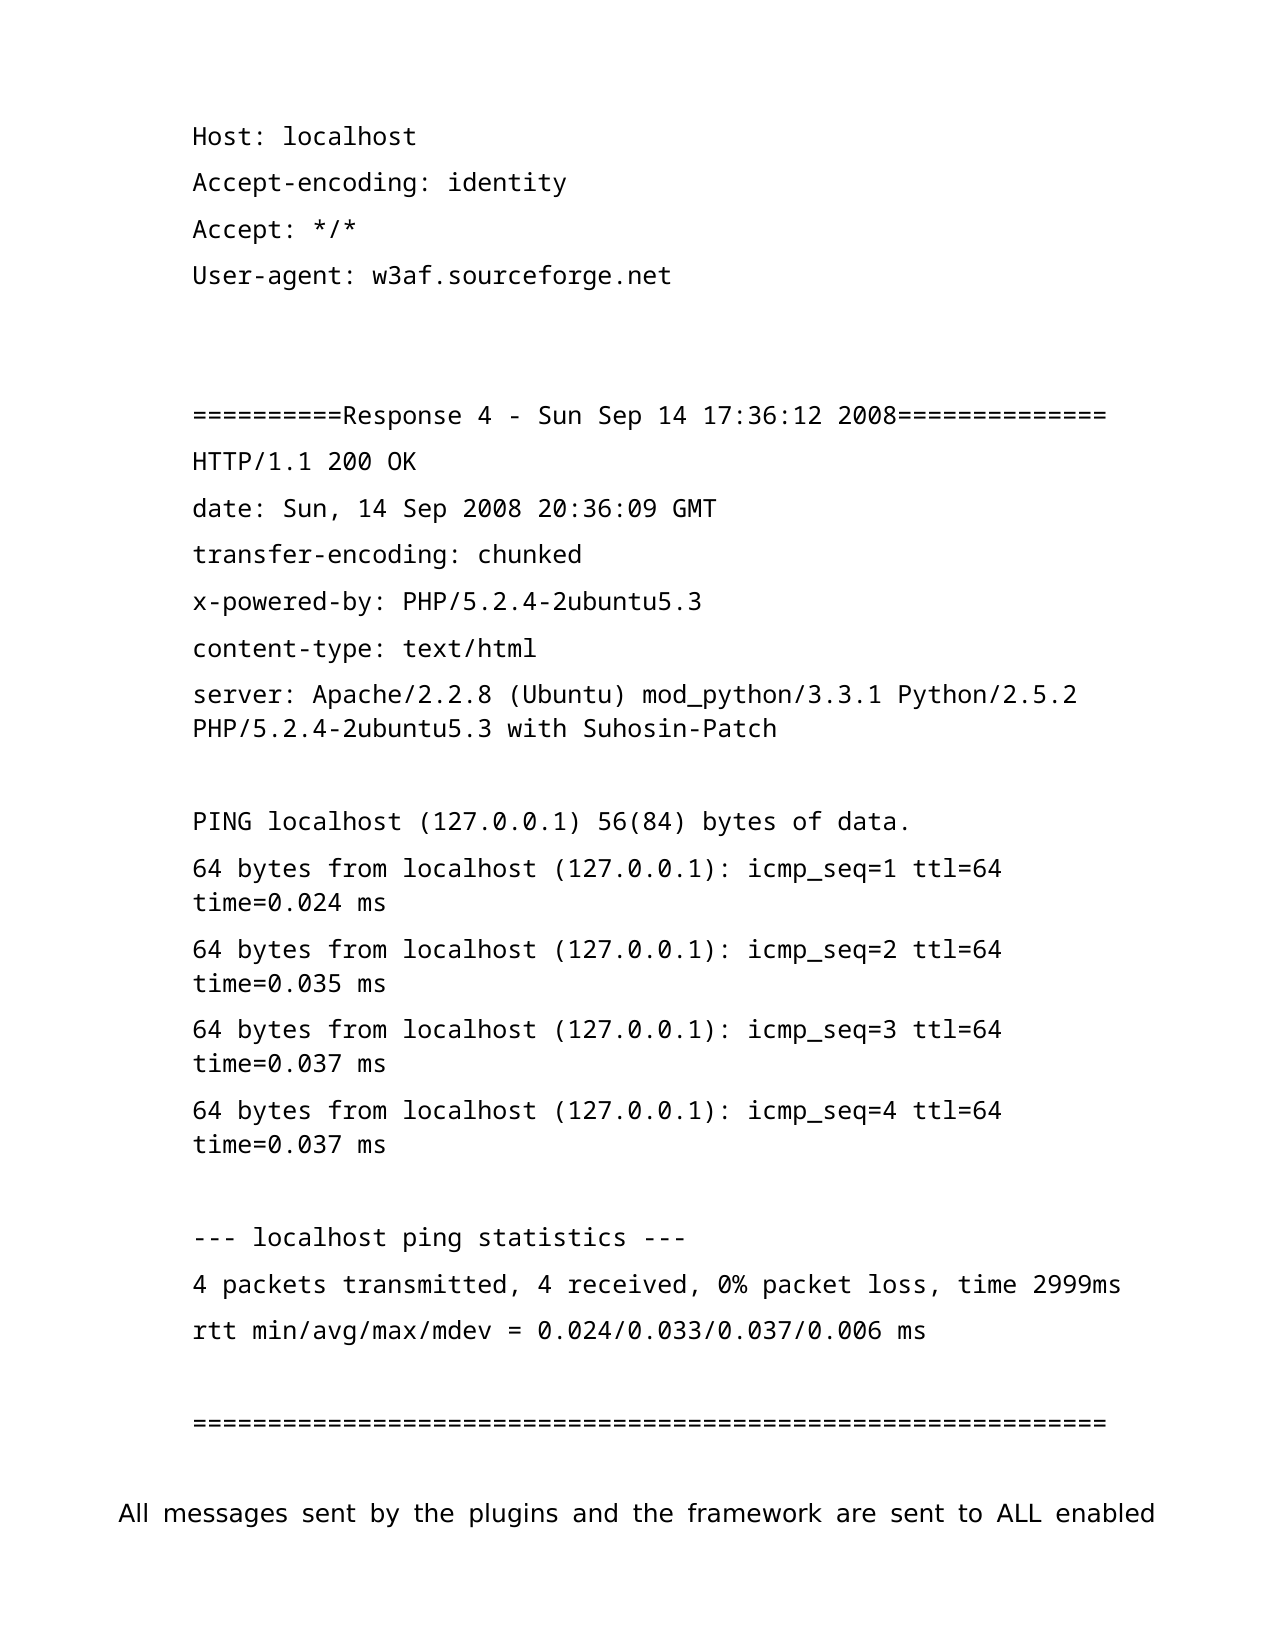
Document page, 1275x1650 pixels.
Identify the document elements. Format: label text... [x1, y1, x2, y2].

text ==========Response 4 - Sun Sep 14 17:36:12 2008============== [192, 397, 1157, 432]
text User-agent: w3af.sourceforge.net [192, 258, 1157, 292]
text rtt min/avg/max/mdev = 0.024/0.033/0.037/0.006 ms [192, 1313, 1157, 1347]
text content-type: text/html [192, 630, 1157, 664]
text 64 bytes from localhost (127.0.0.1): icmp_seq=3 ttl=64 time=0.037 ms [192, 1012, 1157, 1080]
text ============================================================= [192, 1406, 1157, 1440]
text date: Sun, 14 Sep 2008 20:36:09 GMT [192, 491, 1157, 525]
text All messages sent by the plugins and the framework are sent to ALL enabled [118, 1499, 1157, 1528]
text --- localhost ping statistics --- [192, 1220, 1157, 1254]
text x-powered-by: PHP/5.2.4-2ubuntu5.3 [192, 584, 1157, 618]
text Accept-encoding: identity [192, 165, 1157, 199]
text 64 bytes from localhost (127.0.0.1): icmp_seq=4 ttl=64 time=0.037 ms [192, 1092, 1157, 1161]
text transfer-encoding: chunked [192, 537, 1157, 571]
text Host: localhost [192, 118, 1157, 152]
text 64 bytes from localhost (127.0.0.1): icmp_seq=2 ttl=64 time=0.035 ms [192, 931, 1157, 999]
text 64 bytes from localhost (127.0.0.1): icmp_seq=1 ttl=64 time=0.024 ms [192, 851, 1157, 919]
text PING localhost (127.0.0.1) 56(84) bytes of data. [192, 804, 1157, 838]
text 4 packets transmitted, 4 received, 0% packet loss, time 2999ms [192, 1266, 1157, 1300]
text HTTP/1.1 200 OK [192, 444, 1157, 478]
text server: Apache/2.2.8 (Ubuntu) mod_python/3.3.1 Python/2.5.2 PHP/5.2.4-2ubuntu5.3 with Suhosin-Patch [192, 677, 1157, 745]
text Accept: */* [192, 211, 1157, 245]
